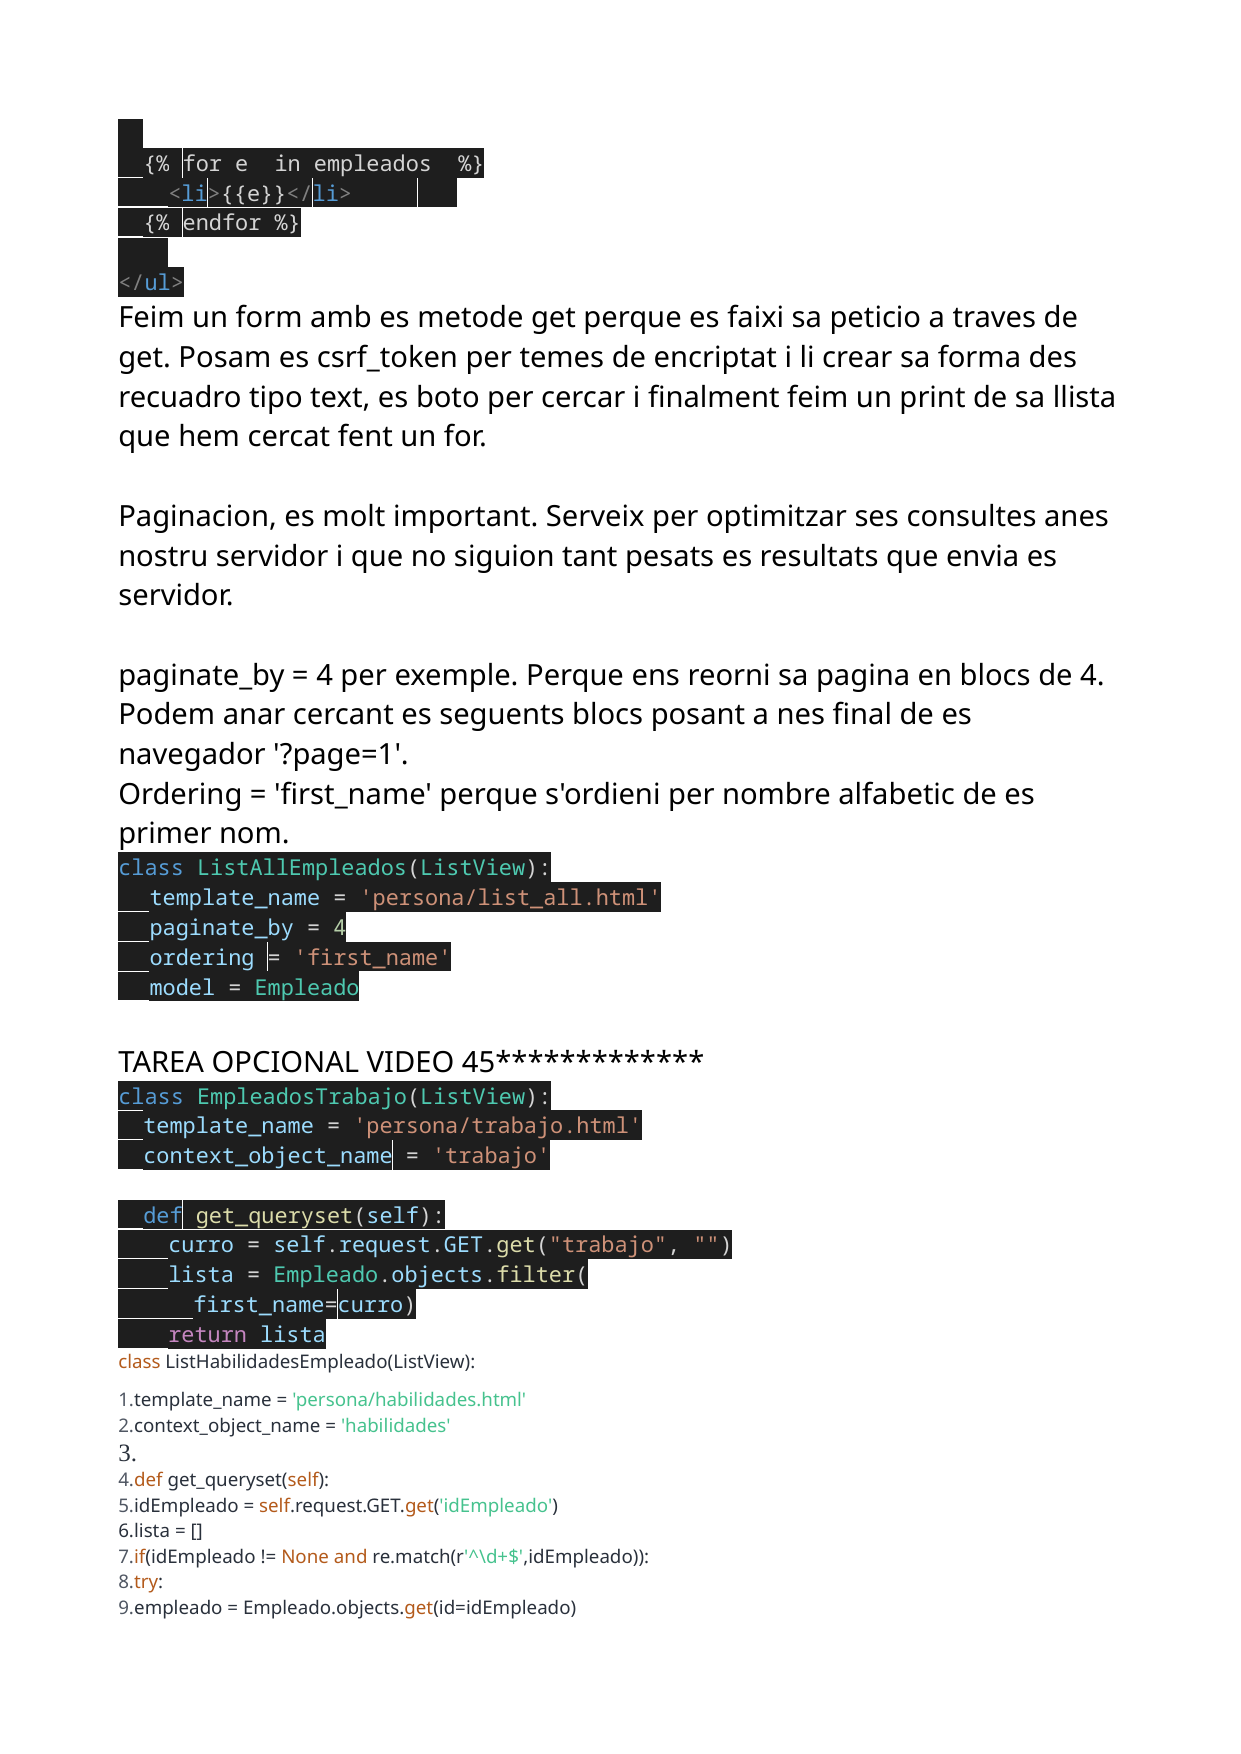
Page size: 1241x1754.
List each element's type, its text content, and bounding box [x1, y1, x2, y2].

text template_name = 'persona/list_all.html' [118, 882, 1122, 912]
text {% for e in empleados %} [118, 148, 1122, 178]
list empleado = Empleado.objects.get(id=idEmpleado) [118, 1594, 1122, 1619]
text template_name = 'persona/trabajo.html' [118, 1110, 1122, 1140]
text first_name=curro) [118, 1289, 1122, 1319]
text Podem anar cercant es seguents blocs posant a nes final de es navegador '?page=1'. [118, 693, 1122, 773]
text class EmpleadosTrabajo(ListView): [118, 1081, 1122, 1110]
text ordering = 'first_name' [118, 942, 1122, 971]
list context_object_name = 'habilidades' [118, 1412, 1122, 1438]
text Ordering = 'first_name' perque s'ordieni per nombre alfabetic de es primer nom. [118, 773, 1122, 852]
text </ul> [118, 267, 1122, 297]
list idEmpleado = self.request.GET.get('idEmpleado') [118, 1492, 1122, 1517]
text def get_queryset(self): [118, 1200, 1122, 1229]
list lista = [] [118, 1517, 1122, 1543]
text TAREA OPCIONAL VIDEO 45************* [118, 1041, 1122, 1081]
text class ListAllEmpleados(ListView): [118, 852, 1122, 882]
list try: [118, 1568, 1122, 1594]
text Feim un form amb es metode get perque es faixi sa peticio a traves de get. Posam es csrf_token per temes de encriptat i li crear sa forma des recuadro tipo text, es boto per cercar i finalment feim un print de sa llista que hem cercat fent un for. [118, 297, 1122, 455]
text return lista [118, 1319, 1122, 1349]
list def get_queryset(self): [118, 1466, 1122, 1492]
text paginate_by = 4 [118, 912, 1122, 942]
text {% endfor %} [118, 207, 1122, 237]
text curro = self.request.GET.get("trabajo", "") [118, 1229, 1122, 1259]
list template_name = 'persona/habilidades.html' [118, 1387, 1122, 1412]
text Paginacion, es molt important. Serveix per optimitzar ses consultes anes nostru servidor i que no siguion tant pesats es resultats que envia es servidor. [118, 495, 1122, 614]
text context_object_name = 'trabajo' [118, 1140, 1122, 1170]
text <li>{{e}}</li> [118, 178, 1122, 207]
text class ListHabilidadesEmpleado(ListView): [118, 1349, 1122, 1374]
text model = Empleado [118, 971, 1122, 1001]
text paginate_by = 4 per exemple. Perque ens reorni sa pagina en blocs de 4. [118, 654, 1122, 693]
list if(idEmpleado != None and re.match(r'^\d+$',idEmpleado)): [118, 1543, 1122, 1568]
text lista = Empleado.objects.filter( [118, 1259, 1122, 1289]
